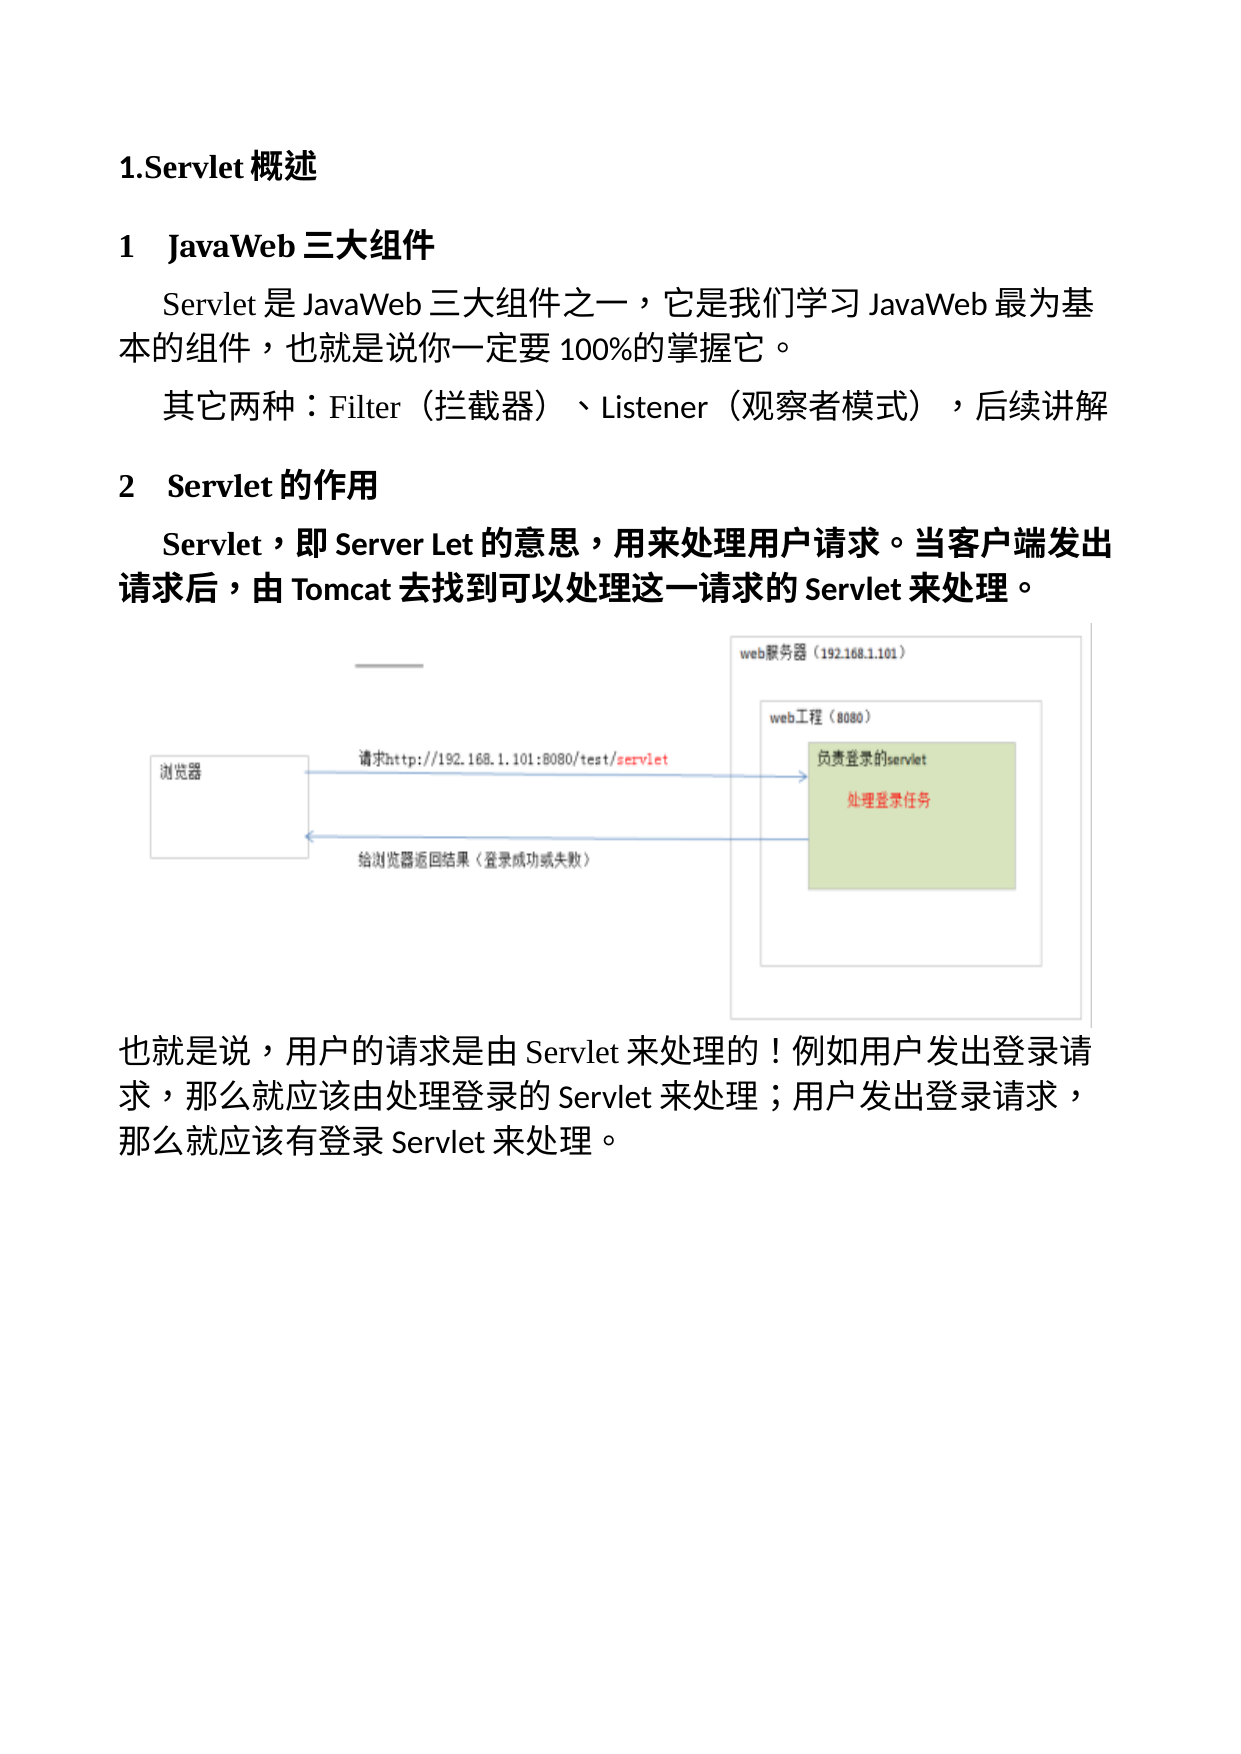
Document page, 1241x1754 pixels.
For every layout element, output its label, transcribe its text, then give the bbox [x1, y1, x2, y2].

text 也就是说，用户的请求是由Servlet来处理的！例如用户发出登录请求，那么就应该由处理登录的Servlet来处理；用户发出登录请求，那么就应该有登录Servlet来处理。 [118, 623, 1122, 1164]
subtitle 1 JavaWeb三大组件 [118, 222, 1122, 267]
text Servlet，即Server Let的意思，用来处理用户请求。当客户端发出请求后，由Tomcat去找到可以处理这一请求的Servlet来处理。 [118, 520, 1122, 611]
subtitle 2 Servlet的作用 [118, 462, 1122, 507]
picture [147, 623, 1093, 1028]
subtitle 1.Servlet概述 [118, 143, 1122, 188]
text 其它两种：Filter（拦截器）、Listener（观察者模式），后续讲解 [118, 383, 1122, 428]
text Servlet是JavaWeb三大组件之一，它是我们学习JavaWeb最为基本的组件，也就是说你一定要100%的掌握它。 [118, 280, 1122, 371]
